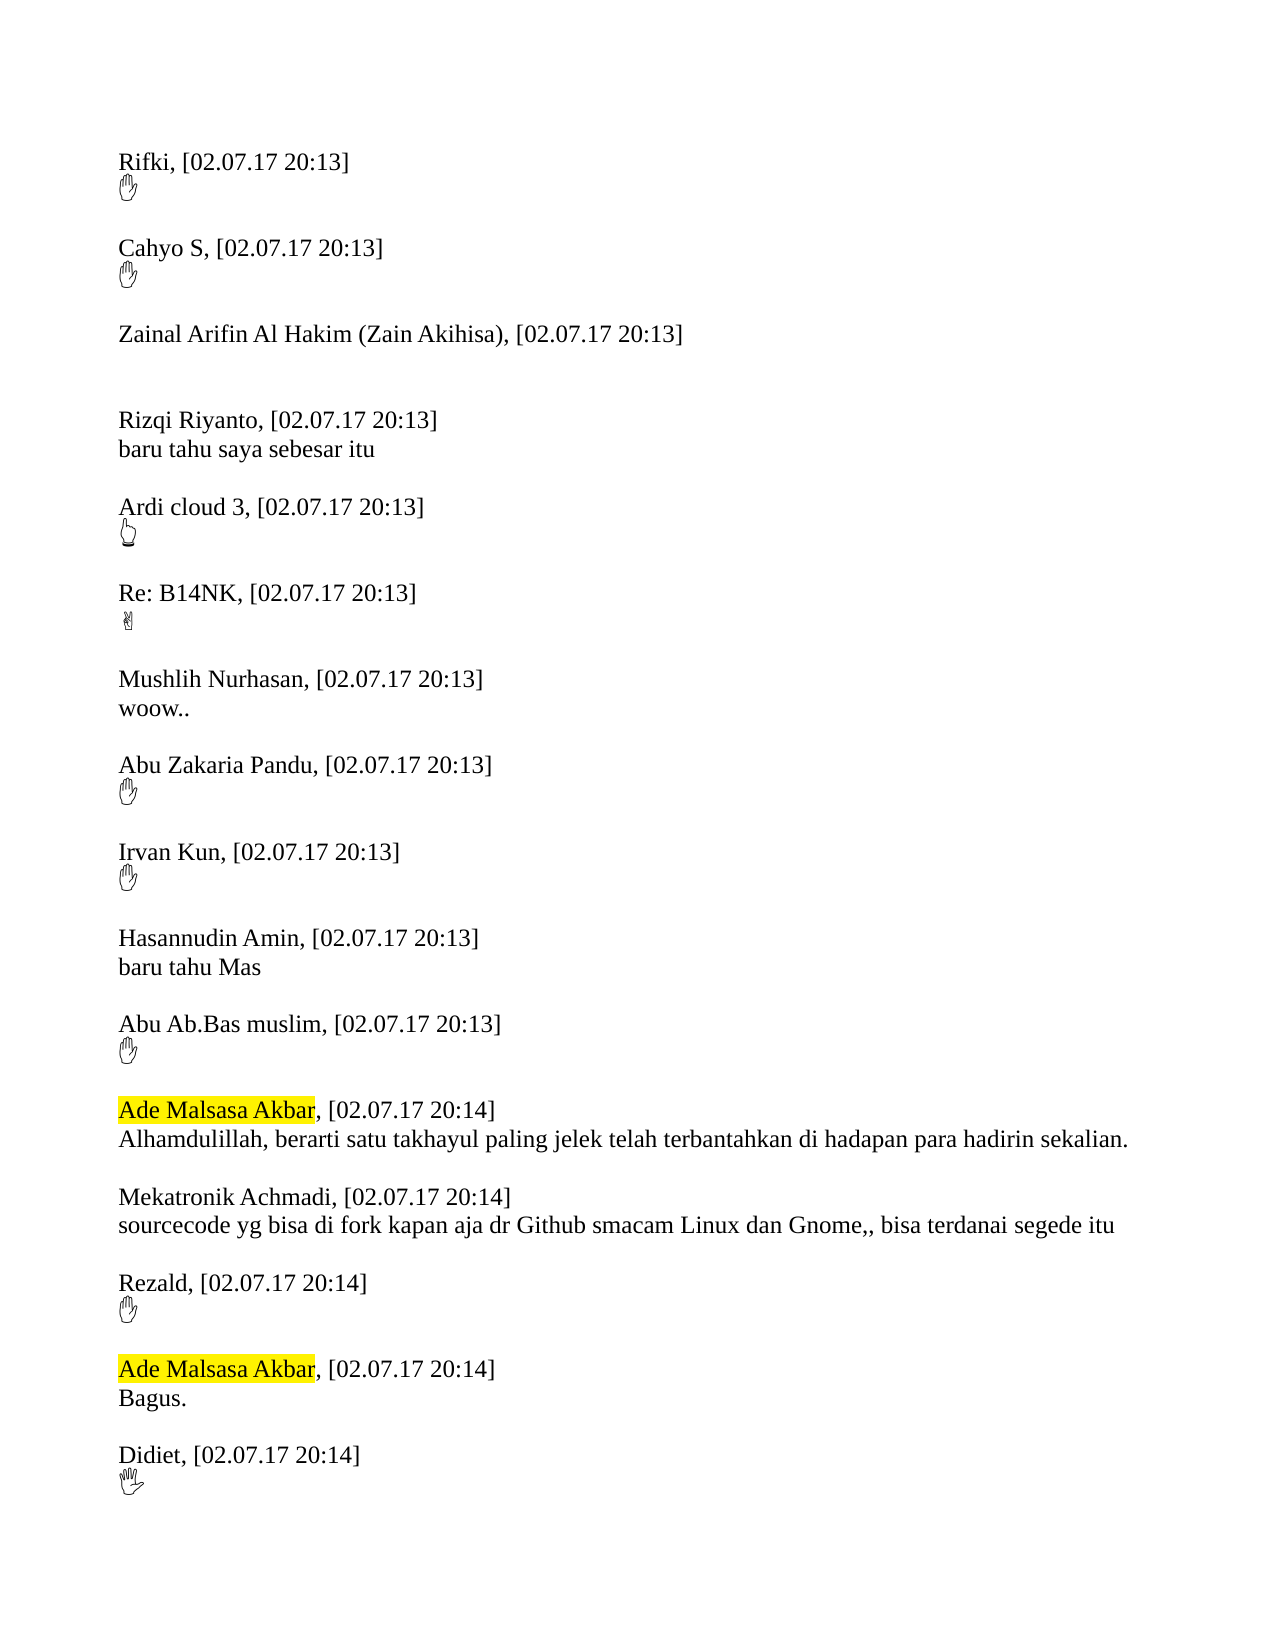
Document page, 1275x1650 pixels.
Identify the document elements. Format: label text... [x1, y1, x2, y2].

text Cahyo S, [02.07.17 20:13] [118, 233, 1157, 262]
text baru tahu Mas [118, 952, 1157, 981]
text Ade Malsasa Akbar, [02.07.17 20:14] [118, 1096, 1157, 1124]
text Hasannudin Amin, [02.07.17 20:13] [118, 923, 1157, 952]
text Ardi cloud 3, [02.07.17 20:13] [118, 492, 1157, 521]
text Bagus. [118, 1383, 1157, 1412]
text 🖐 [118, 1469, 1157, 1498]
text Mushlih Nurhasan, [02.07.17 20:13] [118, 664, 1157, 693]
text Didiet, [02.07.17 20:14] [118, 1441, 1157, 1469]
text ✌️ [118, 607, 1157, 636]
text ✋️ [118, 176, 1157, 204]
text ✋️ [118, 262, 1157, 291]
text Rizqi Riyanto, [02.07.17 20:13] [118, 406, 1157, 434]
text 👆 [118, 521, 1157, 549]
text ✋️ [118, 1038, 1157, 1067]
text Abu Zakaria Pandu, [02.07.17 20:13] [118, 751, 1157, 779]
text ✋🏽 [118, 779, 1157, 808]
text Re: B14NK, [02.07.17 20:13] [118, 578, 1157, 607]
text baru tahu saya sebesar itu [118, 434, 1157, 463]
text Rezald, [02.07.17 20:14] [118, 1268, 1157, 1297]
text Rifki, [02.07.17 20:13] [118, 147, 1157, 176]
text Alhamdulillah, berarti satu takhayul paling jelek telah terbantahkan di hadapan para hadirin sekalian. [118, 1124, 1157, 1153]
text ✋️ [118, 866, 1157, 894]
text sourcecode yg bisa di fork kapan aja dr Github smacam Linux dan Gnome,, bisa terdanai segede itu [118, 1211, 1157, 1239]
text Mekatronik Achmadi, [02.07.17 20:14] [118, 1182, 1157, 1211]
text 🤚 [118, 348, 1157, 377]
text woow.. [118, 693, 1157, 722]
text Ade Malsasa Akbar, [02.07.17 20:14] [118, 1354, 1157, 1383]
text Zainal Arifin Al Hakim (Zain Akihisa), [02.07.17 20:13] [118, 319, 1157, 348]
text ✋️ [118, 1297, 1157, 1326]
text Abu Ab.Bas muslim, [02.07.17 20:13] [118, 1009, 1157, 1038]
text Irvan Kun, [02.07.17 20:13] [118, 837, 1157, 866]
